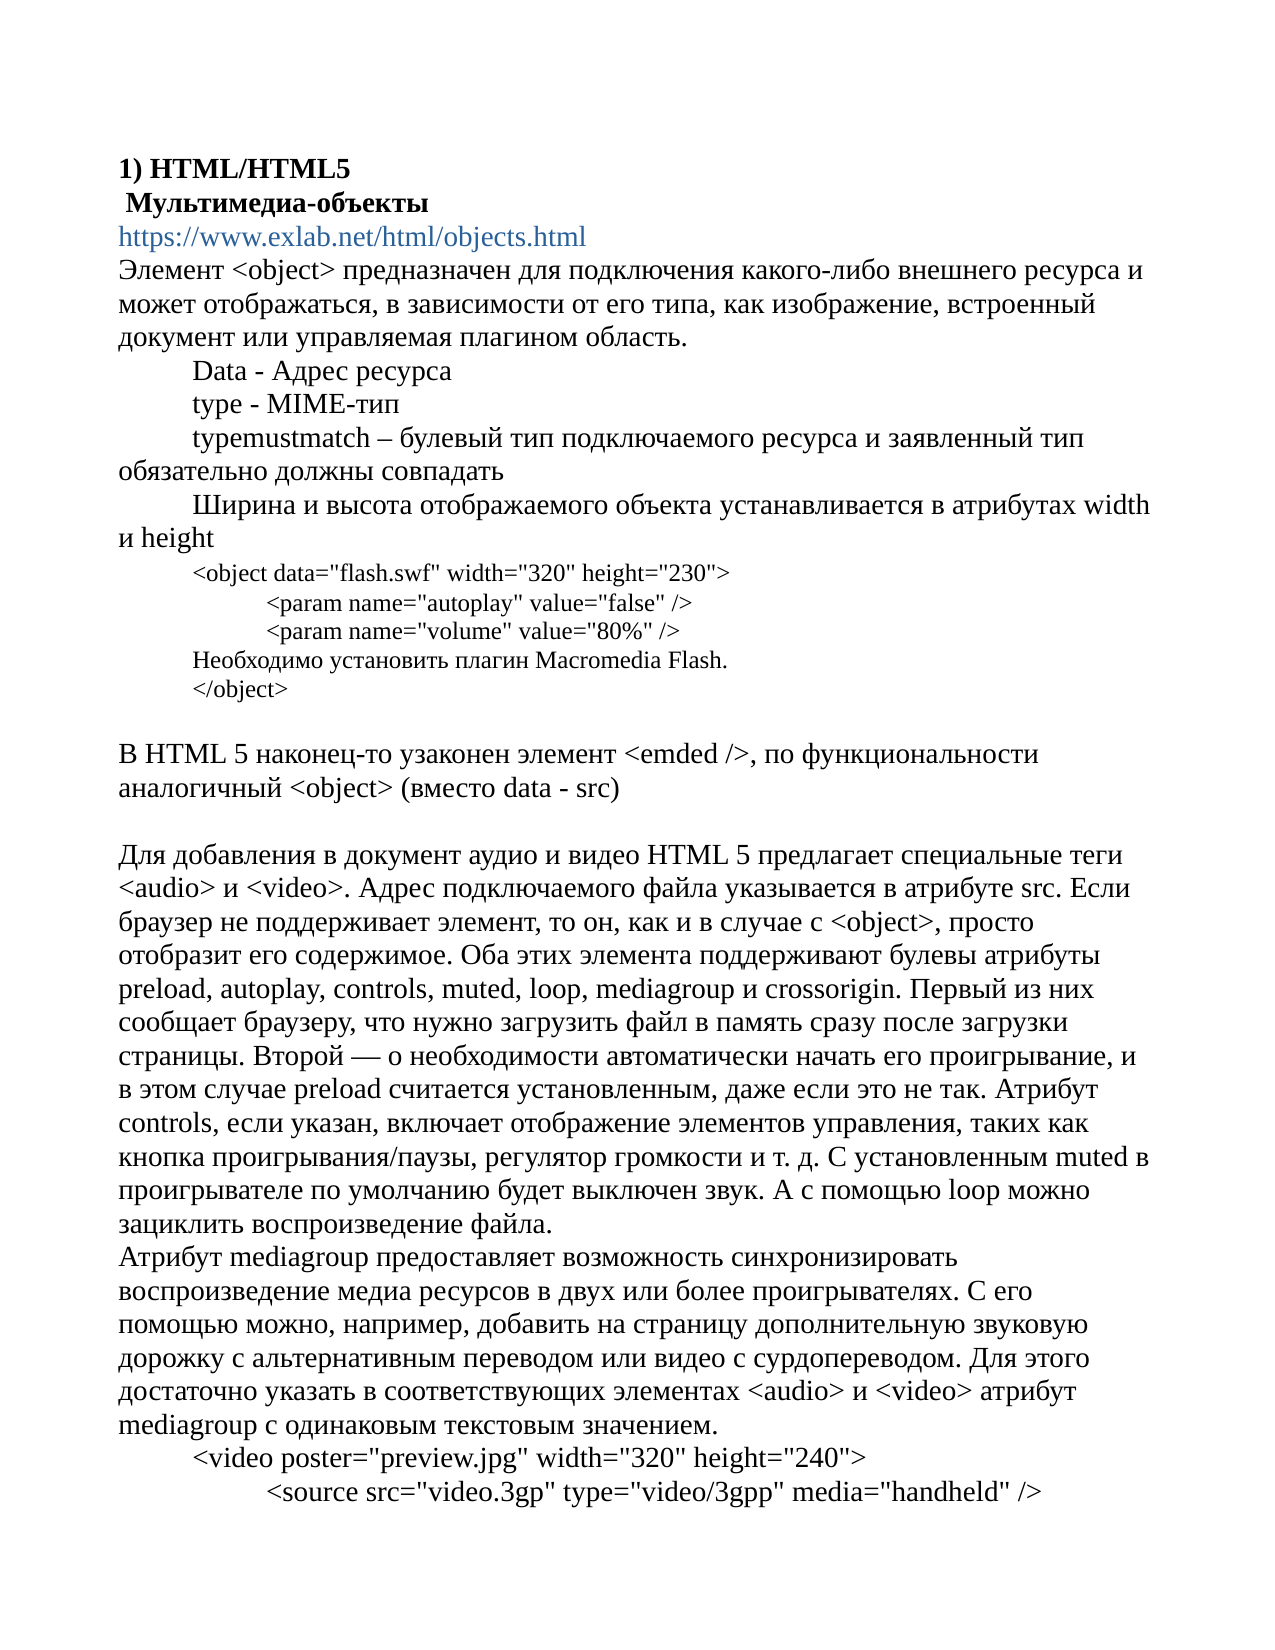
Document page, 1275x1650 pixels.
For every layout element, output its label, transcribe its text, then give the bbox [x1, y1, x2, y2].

text Необходимо установить плагин Macromedia Flash. [118, 645, 1157, 674]
text Атрибут mediagroup предоставляет возможность синхронизировать воспроизведение медиа ресурсов в двух или более проигрывателях. С его помощью можно, например, добавить на страницу дополнительную звуковую дорожку с альтернативным переводом или видео с сурдопереводом. Для этого достаточно указать в соответствующих элементах <audio> и <video> атрибут mediagroup с одинаковым текстовым значением. [118, 1239, 1157, 1441]
text typemustmatch – булевый тип подключаемого ресурса и заявленный тип обязательно должны совпадать [118, 420, 1157, 487]
text <object data="flash.swf" width="320" height="230"> [118, 554, 1157, 588]
text <param name="volume" value="80%" /> [118, 616, 1157, 645]
text <video poster="preview.jpg" width="320" height="240"> [118, 1441, 1157, 1474]
text 1) HTML/HTML5 Мультимедиа-объекты [118, 152, 1157, 219]
text Для добавления в документ аудио и видео HTML 5 предлагает специальные теги <audio> и <video>. Адрес подключаемого файла указывается в атрибуте src. Если браузер не поддерживает элемент, то он, как и в случае с <object>, просто отобразит его содержимое. Оба этих элемента поддерживают булевы атрибуты preload, autoplay, controls, muted, loop, mediagroup и crossorigin. Первый из них сообщает браузеру, что нужно загрузить файл в память сразу после загрузки страницы. Второй — о необходимости автоматически начать его проигрывание, и в этом случае preload считается установленным, даже если это не так. Атрибут controls, если указан, включает отображение элементов управления, таких как кнопка проигрывания/паузы, регулятор громкости и т. д. С установленным muted в проигрывателе по умолчанию будет выключен звук. А с помощью loop можно зациклить воспроизведение файла. [118, 837, 1157, 1239]
text Ширина и высота отображаемого объекта устанавливается в атрибутах width и height [118, 487, 1157, 554]
text В HTML 5 наконец-то узаконен элемент <emded />, по функциональности аналогичный <object> (вместо data - src) [118, 736, 1157, 803]
text https://www.exlab.net/html/objects.html [118, 219, 1157, 252]
text <param name="autoplay" value="false" /> [118, 588, 1157, 616]
text Data - Адрес ресурса type - MIME-тип [118, 353, 1157, 420]
text </object> [118, 674, 1157, 703]
text Элемент <object> предназначен для подключения какого-либо внешнего ресурса и может отображаться, в зависимости от его типа, как изображение, встроенный документ или управляемая плагином область. [118, 252, 1157, 353]
text <source src="video.3gp" type="video/3gpp" media="handheld" /> [118, 1474, 1157, 1508]
